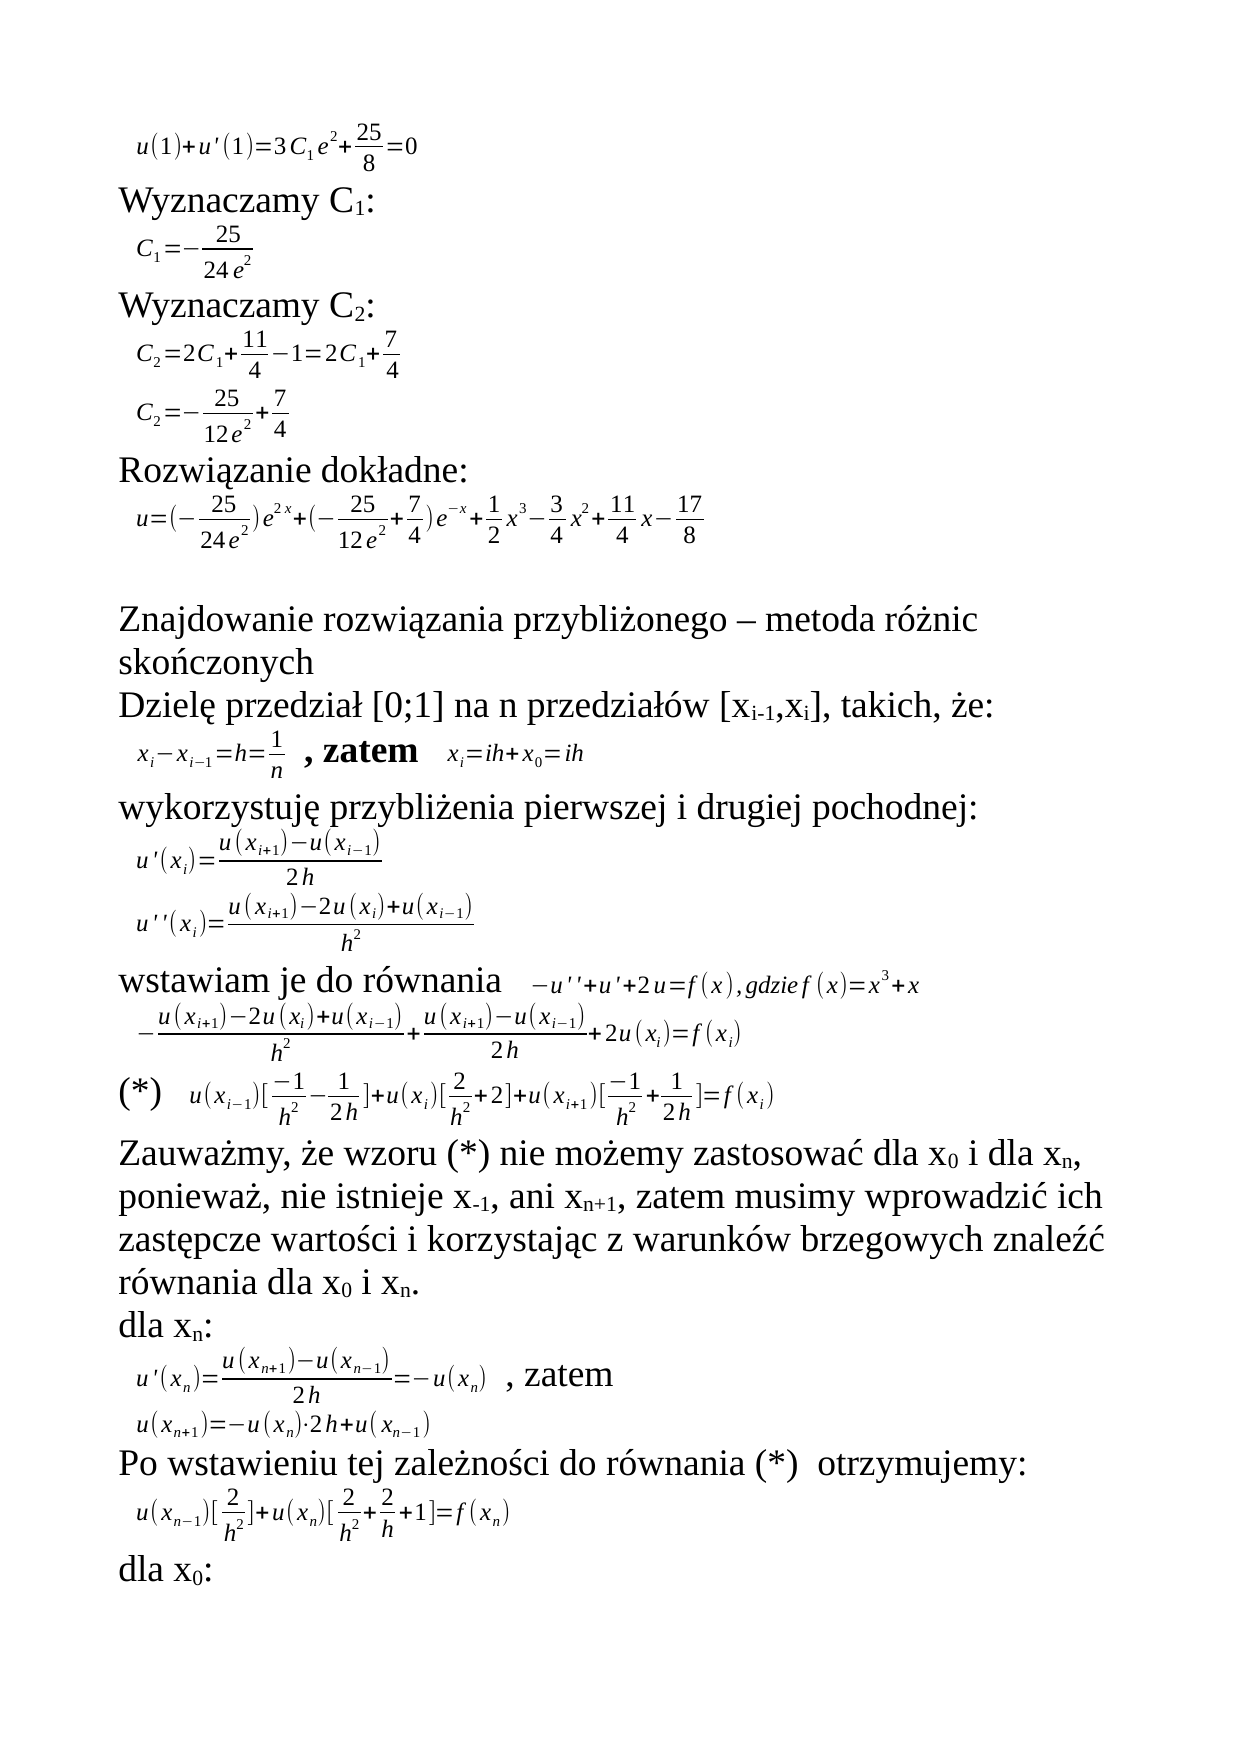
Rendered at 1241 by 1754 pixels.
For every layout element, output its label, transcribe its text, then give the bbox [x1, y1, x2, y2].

text , zatem [118, 1346, 1122, 1409]
text wstawiam je do równania [118, 957, 1122, 1001]
text (*) [118, 1067, 1122, 1130]
text Po wstawieniu tej zależności do równania (*) otrzymujemy: [118, 1441, 1122, 1484]
text Wyznaczamy C1: [118, 177, 1122, 220]
text dla x0: [118, 1546, 1122, 1589]
text Dzielę przedział [0;1] na n przedziałów [xi-1,xi], takich, że: [118, 682, 1122, 725]
text , zatem [118, 725, 1122, 784]
text Wyznaczamy C2: [118, 283, 1122, 326]
text wykorzystuję przybliżenia pierwszej i drugiej pochodnej: [118, 784, 1122, 827]
text Rozwiązanie dokładne: [118, 447, 1122, 490]
text Zauważmy, że wzoru (*) nie możemy zastosować dla x0 i dla xn, ponieważ, nie istnieje x-1, ani xn+1, zatem musimy wprowadzić ich zastępcze wartości i korzystając z warunków brzegowych znaleźć równania dla x0 i xn. [118, 1130, 1122, 1302]
text Znajdowanie rozwiązania przybliżonego – metoda różnic skończonych [118, 596, 1122, 682]
text dla xn: [118, 1302, 1122, 1346]
